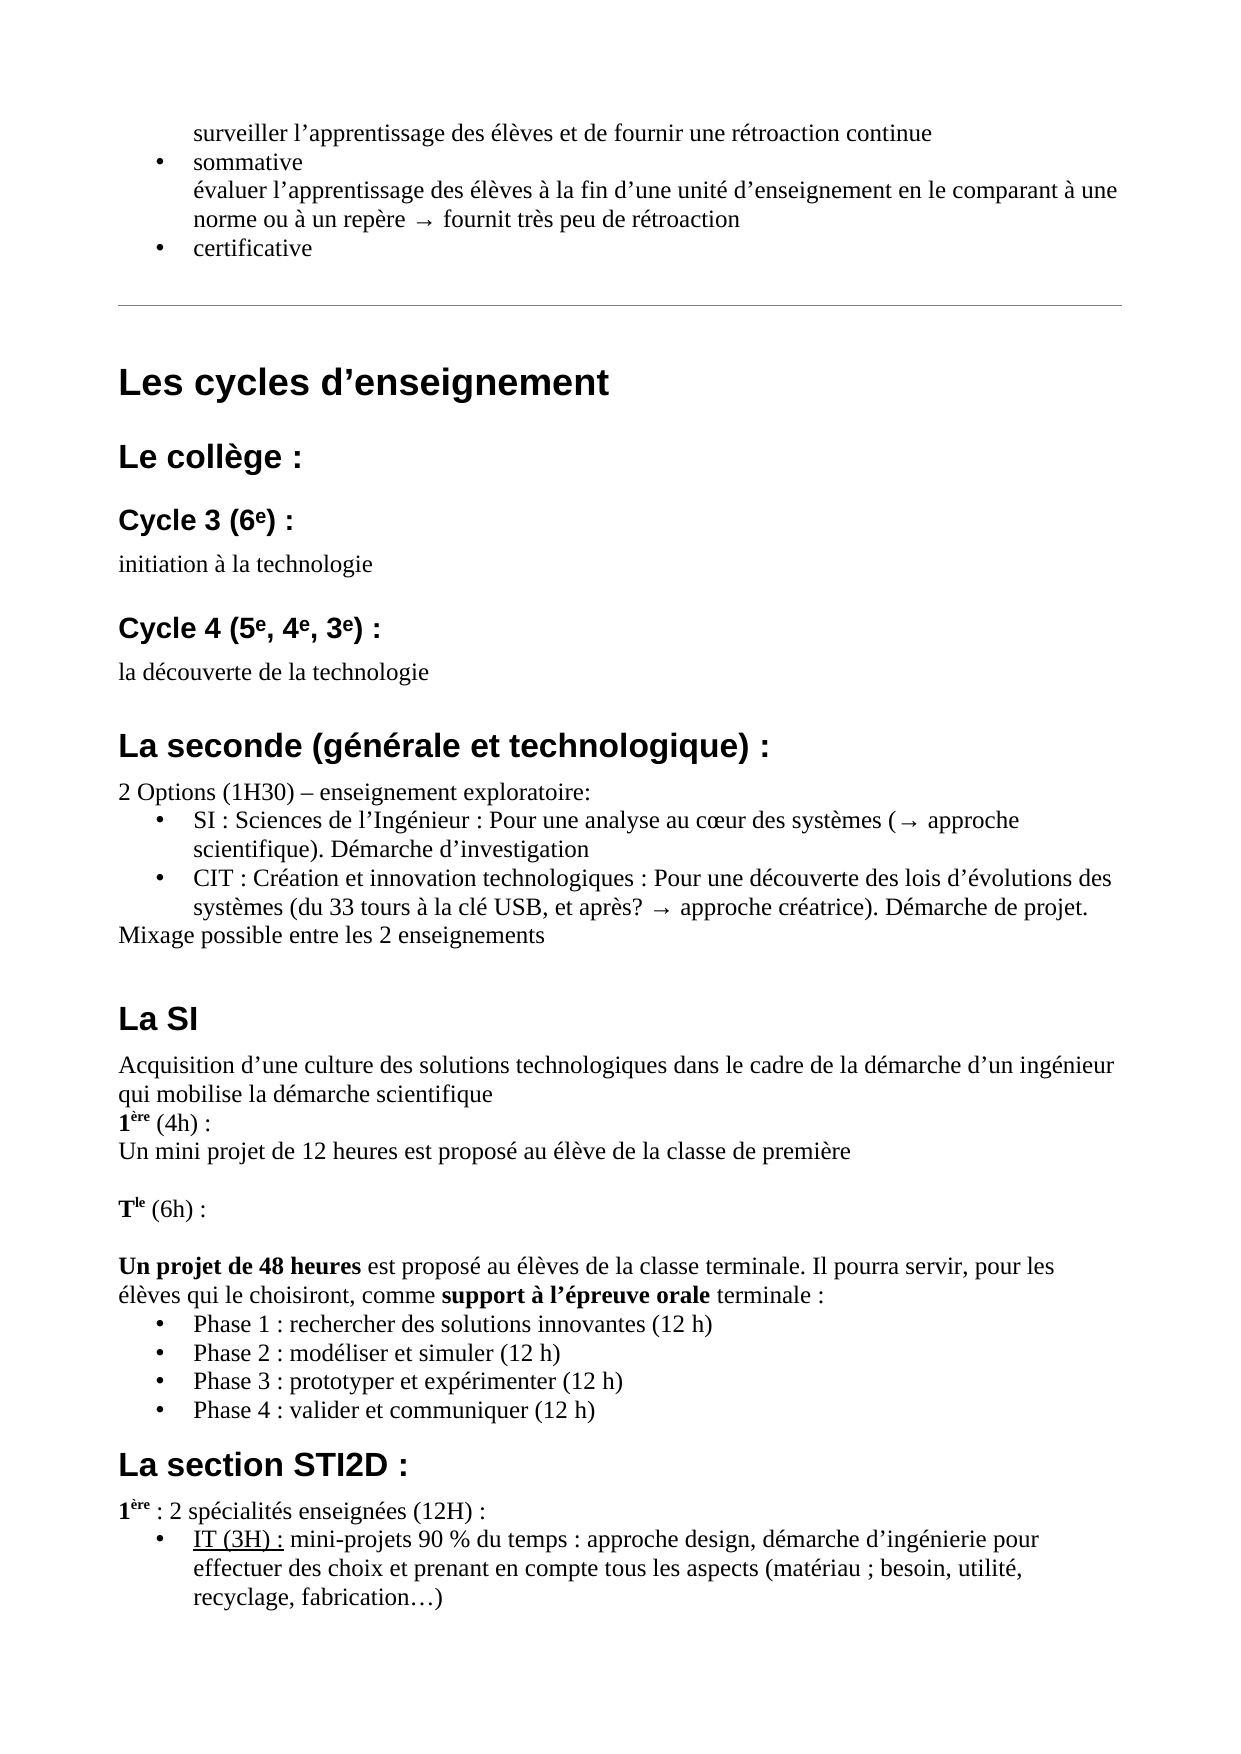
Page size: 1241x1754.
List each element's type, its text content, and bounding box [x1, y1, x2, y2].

list Phase 2 : modéliser et simuler (12 h) [156, 1338, 1122, 1366]
list Phase 3 : prototyper et expérimenter (12 h) [156, 1366, 1122, 1395]
list IT (3H) : mini-projets 90 % du temps : approche design, démarche d’ingénierie pour effectuer des choix et prenant en compte tous les aspects (matériau ; besoin, utilité, recyclage, fabrication…) [156, 1524, 1122, 1611]
list sommative évaluer l’apprentissage des élèves à la fin d’une unité d’enseignement en le comparant à une norme ou à un repère → fournit très peu de rétroaction [156, 147, 1122, 233]
subtitle Cycle 3 (6ᵉ) : [118, 503, 1122, 536]
text 1ère : 2 spécialités enseignées (12H) : [118, 1496, 1122, 1524]
text la découverte de la technologie [118, 657, 1122, 686]
text initiation à la technologie [118, 549, 1122, 578]
text Tle (6h) : [118, 1194, 1122, 1223]
list formatives surveiller l’apprentissage des élèves et de fournir une rétroaction continue [156, 118, 1122, 147]
subtitle La seconde (générale et technologique) : [118, 726, 1122, 764]
list SI : Sciences de l’Ingénieur : Pour une analyse au cœur des systèmes (→ approche scientifique). Démarche d’investigation [156, 806, 1122, 863]
subtitle Cycle 4 (5ᵉ, 4ᵉ, 3ᵉ) : [118, 611, 1122, 645]
text Acquisition d’une culture des solutions technologiques dans le cadre de la démarche d’un ingénieur qui mobilise la démarche scientifique [118, 1050, 1122, 1108]
text Mixage possible entre les 2 enseignements [118, 921, 1122, 949]
list CIT : Création et innovation technologiques : Pour une découverte des lois d’évolutions des systèmes (du 33 tours à la clé USB, et après? → approche créatrice). Démarche de projet. [156, 863, 1122, 921]
subtitle La section STI2D : [118, 1445, 1122, 1483]
list Phase 1 : rechercher des solutions innovantes (12 h) [156, 1309, 1122, 1338]
subtitle Le collège : [118, 437, 1122, 476]
text 1ère (4h) : [118, 1108, 1122, 1136]
subtitle La SI [118, 999, 1122, 1038]
text Un mini projet de 12 heures est proposé au élève de la classe de première [118, 1136, 1122, 1165]
text 2 Options (1H30) – enseignement exploratoire: [118, 777, 1122, 806]
list Phase 4 : valider et communiquer (12 h) [156, 1395, 1122, 1424]
text Un projet de 48 heures est proposé au élèves de la classe terminale. Il pourra servir, pour les élèves qui le choisiront, comme support à l’épreuve orale terminale : [118, 1251, 1122, 1309]
list certificative [156, 233, 1122, 262]
subtitle Les cycles d’enseignement [118, 360, 1122, 403]
